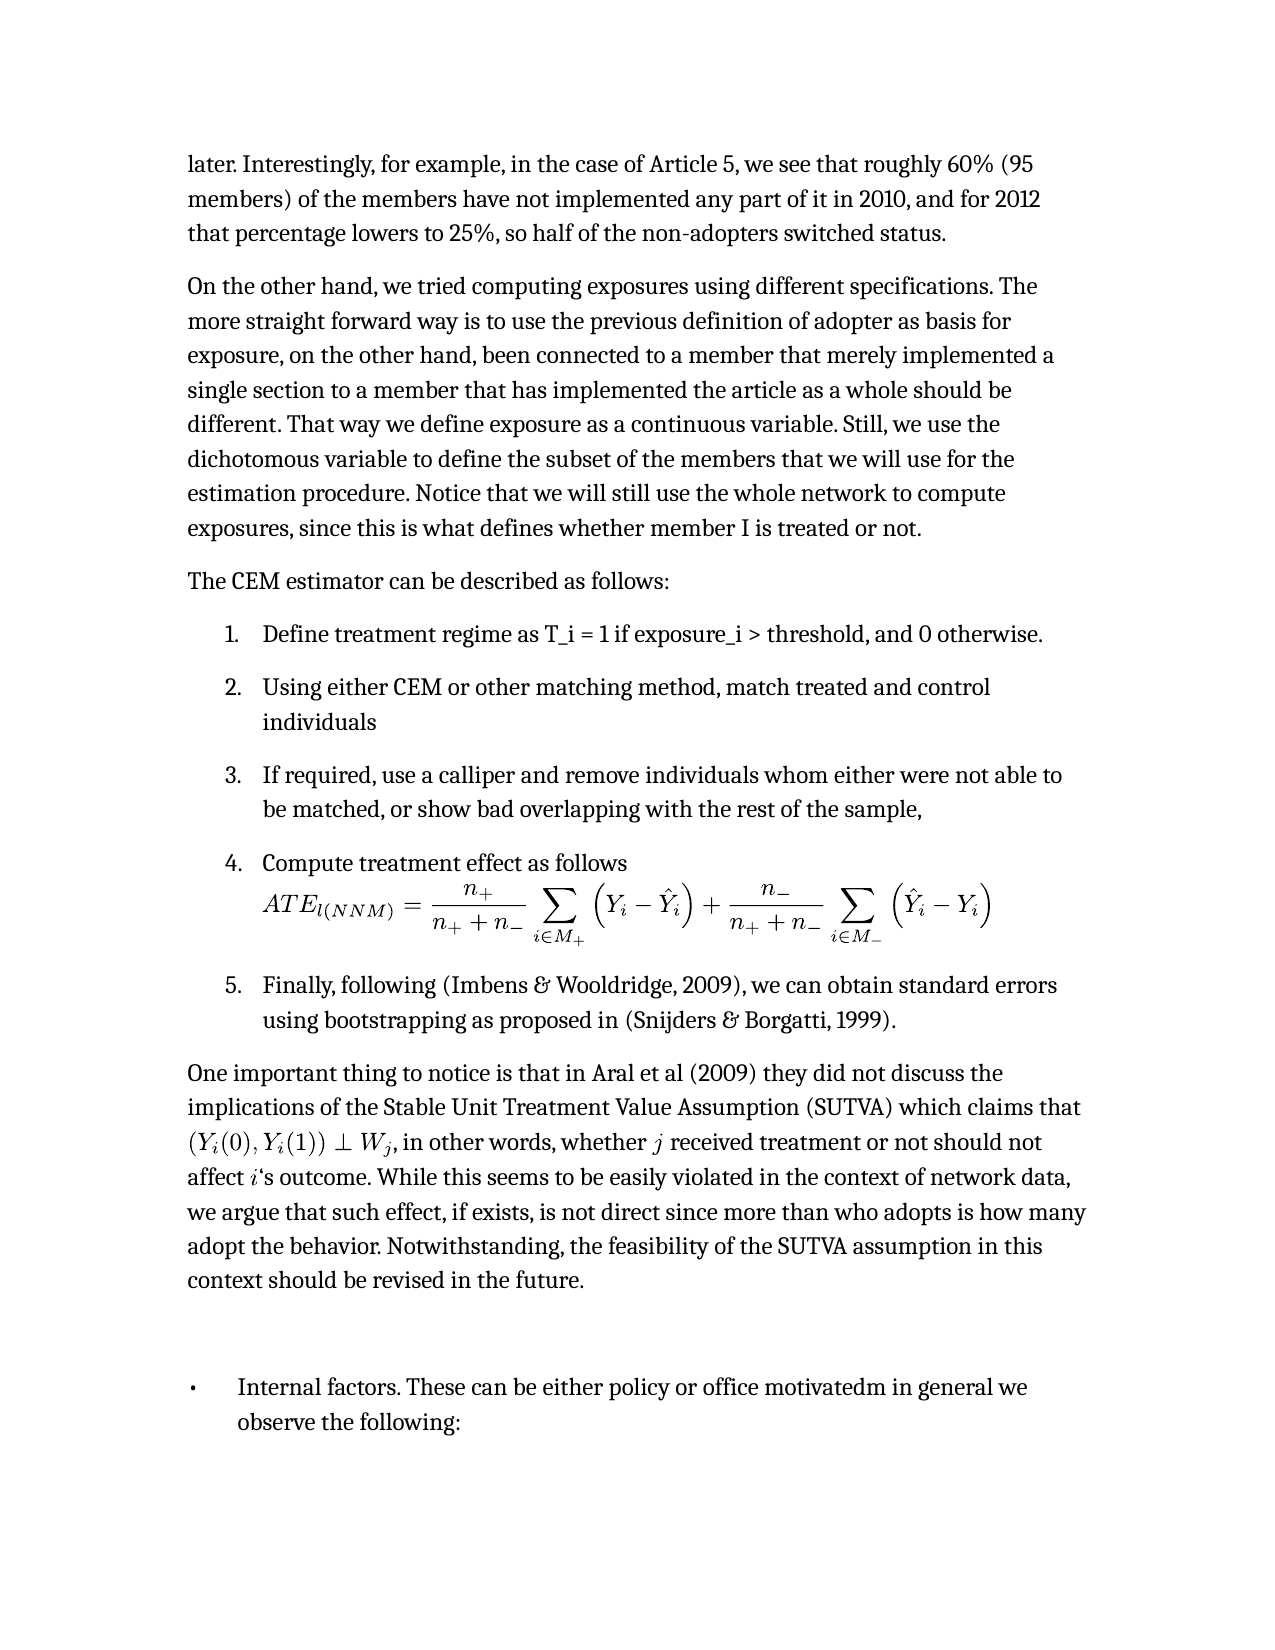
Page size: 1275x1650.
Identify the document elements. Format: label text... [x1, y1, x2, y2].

list Define treatment regime as T_i = 1 if exposure_i > threshold, and 0 otherwise. [225, 620, 1087, 649]
list Finally, following (Imbens & Wooldridge, 2009)⁠, we can obtain standard errors using bootstrapping as proposed in (Snijders & Borgatti, 1999). [225, 971, 1087, 1034]
text On the other hand, we tried computing exposures using different specifications. The more straight forward way is to use the previous definition of adopter as basis for exposure, on the other hand, been connected to a member that merely implemented a single section to a member that has implemented the article as a whole should be different. That way we define exposure as a continuous variable. Still, we use the dichotomous variable to define the subset of the members that we will use for the estimation procedure. Notice that we will still use the whole network to compute exposures, since this is what defines whether member I is treated or not. [187, 272, 1087, 542]
text The CEM estimator can be described as follows: [187, 567, 1087, 596]
text later. Interestingly, for example, in the case of Article 5, we see that roughly 60% (95 members) of the members have not implemented any part of it in 2010, and for 2012 that percentage lowers to 25%, so half of the non-adopters switched status. [187, 150, 1087, 248]
text One important thing to notice is that in Aral et al (2009) they did not discuss the implications of the Stable Unit Treatment Value Assumption (SUTVA) which claims that , in other words, whether received treatment or not should not affect ‘s outcome. While this seems to be easily violated in the context of network data, we argue that such effect, if exists, is not direct since more than who adopts is how many adopt the behavior. Notwithstanding, the feasibility of the SUTVA assumption in this context should be revised in the future. [187, 1059, 1087, 1295]
list If required, use a calliper and remove individuals whom either were not able to be matched, or show bad overlapping with the rest of the sample, [225, 761, 1087, 824]
list Compute treatment effect as follows [225, 849, 1087, 947]
list Internal factors. These can be either policy or office motivatedm in general we observe the following: [187, 1373, 1087, 1436]
list Using either CEM or other matching method, match treated and control individuals [225, 673, 1087, 736]
